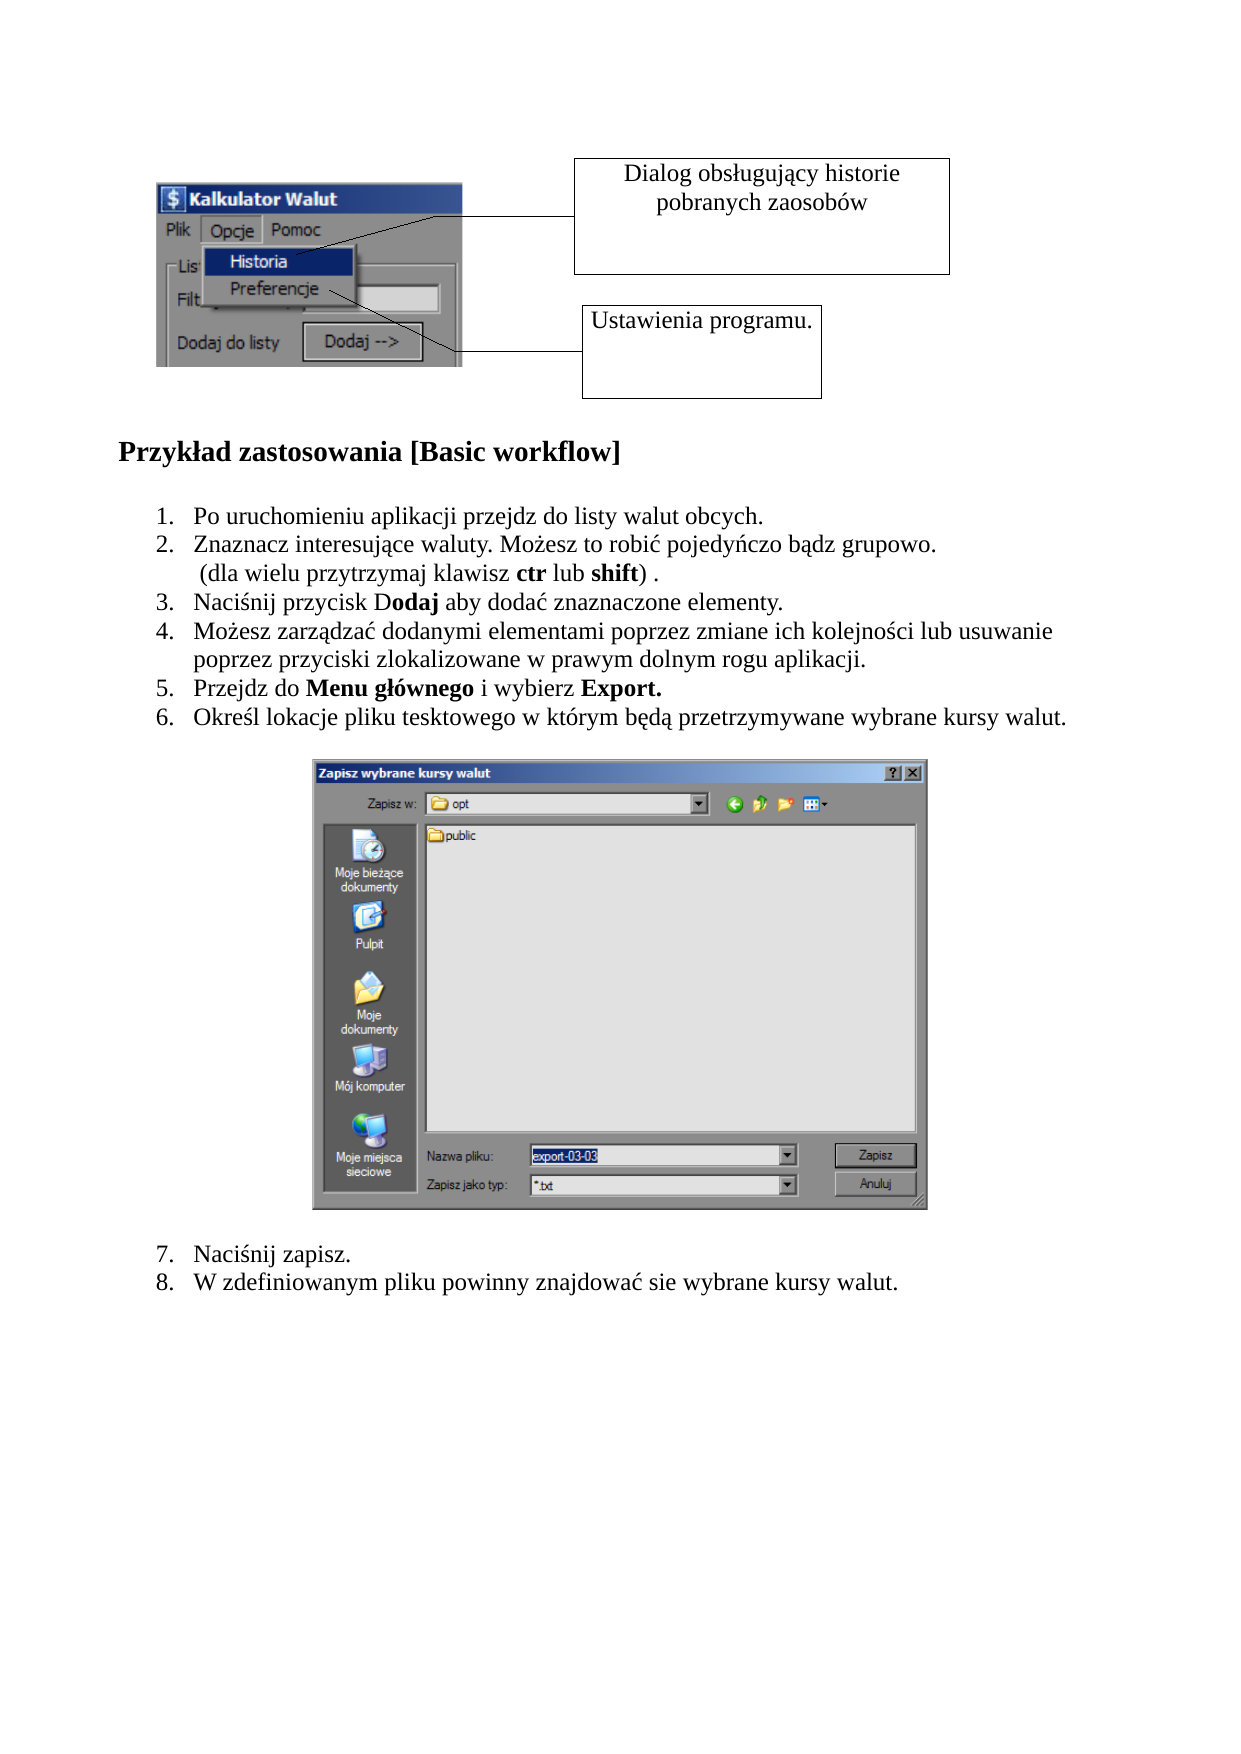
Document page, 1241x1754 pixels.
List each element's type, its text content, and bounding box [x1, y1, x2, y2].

list Przejdz do Menu głównego i wybierz Export. [156, 673, 1122, 702]
text Przykład zastosowania [Basic workflow] [118, 434, 1122, 467]
list Po uruchomieniu aplikacji przejdz do listy walut obcych. [156, 501, 1122, 529]
list (dla wielu przytrzymaj klawisz ctr lub shift) . [156, 558, 1122, 587]
list Możesz zarządzać dodanymi elementami poprzez zmiane ich kolejności lub usuwanie poprzez przyciski zlokalizowane w prawym dolnym rogu aplikacji. [156, 616, 1122, 673]
list W zdefiniowanym pliku powinny znajdować sie wybrane kursy walut. [156, 1267, 1122, 1296]
list Naciśnij przycisk Dodaj aby dodać znaznaczone elementy. [156, 587, 1122, 616]
list Naciśnij zapisz. [156, 1239, 1122, 1267]
picture [312, 759, 928, 1210]
list Znaznacz interesujące waluty. Możesz to robić pojedyńczo bądz grupowo. [156, 529, 1122, 558]
list Określ lokacje pliku tesktowego w którym będą przetrzymywane wybrane kursy walut. [156, 702, 1122, 731]
